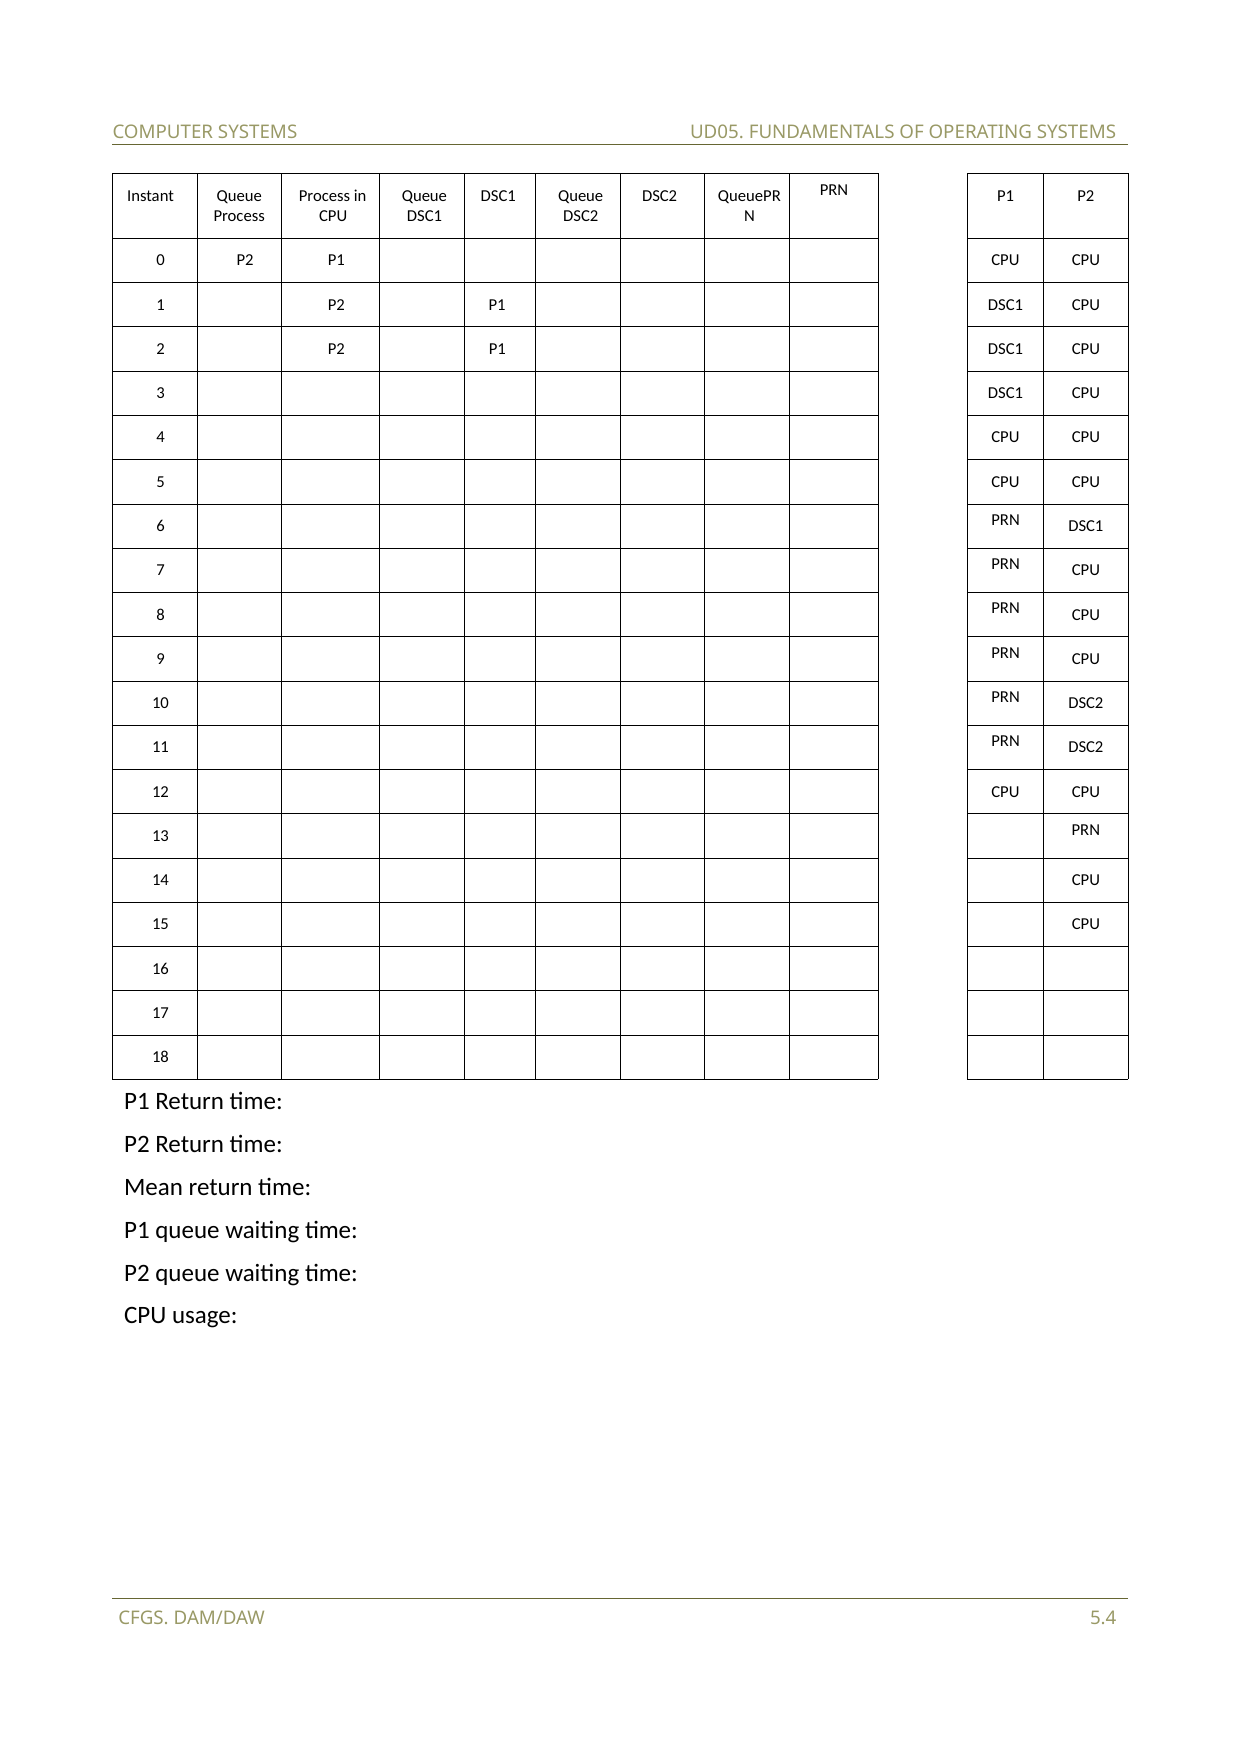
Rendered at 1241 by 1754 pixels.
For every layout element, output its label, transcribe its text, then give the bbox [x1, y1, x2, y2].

table_cell [198, 682, 281, 725]
table_cell [621, 814, 704, 858]
table_cell CPU [1044, 416, 1128, 459]
table_cell [282, 814, 379, 858]
table_cell [705, 327, 789, 371]
table_cell [465, 859, 535, 902]
table_cell [790, 947, 878, 990]
table_cell [465, 726, 535, 769]
table_cell [621, 505, 704, 548]
table_cell [536, 682, 620, 725]
table_cell 1 [113, 283, 197, 326]
table_cell PRN [968, 637, 1043, 681]
table_cell [380, 726, 464, 769]
table_cell PRN [968, 593, 1043, 636]
table_header P2 [1044, 174, 1128, 238]
table_cell [465, 549, 535, 592]
table_cell [380, 505, 464, 548]
table_cell CPU [1044, 637, 1128, 681]
table_cell [705, 859, 789, 902]
table_cell [879, 1035, 967, 1079]
table_cell [1044, 1036, 1128, 1079]
table_cell 13 [113, 814, 197, 858]
table_cell [536, 637, 620, 681]
table_cell [705, 726, 789, 769]
table_cell [879, 238, 967, 282]
table_cell [282, 903, 379, 946]
table_cell CPU [1044, 239, 1128, 282]
table_cell [282, 416, 379, 459]
table_cell 8 [113, 593, 197, 636]
table_cell CPU [1044, 327, 1128, 371]
table_cell [282, 682, 379, 725]
table_cell [198, 283, 281, 326]
table_cell [198, 372, 281, 415]
table_cell [705, 991, 789, 1035]
table_cell [198, 859, 281, 902]
table_cell CPU [1044, 859, 1128, 902]
table_cell 5 [113, 460, 197, 503]
table_cell 14 [113, 859, 197, 902]
table_cell [879, 858, 967, 902]
table_cell [790, 682, 878, 725]
table_cell [621, 327, 704, 371]
table_cell PRN [968, 682, 1043, 725]
table_cell [465, 637, 535, 681]
table_cell [705, 770, 789, 813]
table_cell 12 [113, 770, 197, 813]
table_cell [790, 372, 878, 415]
table_cell [621, 859, 704, 902]
text P2 queue waiting time: [112, 1257, 1128, 1287]
table_cell [536, 770, 620, 813]
table_cell [1044, 991, 1128, 1035]
table_cell [879, 282, 967, 326]
table_cell [879, 548, 967, 592]
table_cell [879, 813, 967, 858]
table_cell [536, 372, 620, 415]
table_cell [380, 903, 464, 946]
table_cell [536, 726, 620, 769]
table_cell PRN [968, 505, 1043, 548]
table_cell [879, 946, 967, 990]
table_cell P2 [282, 283, 379, 326]
table_cell [790, 505, 878, 548]
table_cell DSC1 [968, 372, 1043, 415]
table_cell [465, 991, 535, 1035]
table_cell [198, 460, 281, 503]
table_cell [790, 1036, 878, 1079]
table_cell [536, 814, 620, 858]
table_cell [705, 903, 789, 946]
table_cell CPU [968, 460, 1043, 503]
table_cell [790, 859, 878, 902]
table_cell [621, 726, 704, 769]
table_cell [536, 859, 620, 902]
table_cell [879, 459, 967, 503]
table_cell [621, 239, 704, 282]
table_cell [790, 903, 878, 946]
table_cell P1 [465, 327, 535, 371]
table_cell [198, 505, 281, 548]
table_cell [198, 814, 281, 858]
table_cell [198, 770, 281, 813]
table_cell [705, 1036, 789, 1079]
table_cell [879, 326, 967, 371]
table_cell [198, 903, 281, 946]
table_cell [621, 416, 704, 459]
table_cell [380, 460, 464, 503]
table_cell [380, 549, 464, 592]
table_cell [621, 637, 704, 681]
table_cell [198, 593, 281, 636]
table_cell [536, 991, 620, 1035]
table_header Process in CPU [282, 174, 379, 238]
table_cell [879, 415, 967, 459]
table_cell [879, 371, 967, 415]
table_cell CPU [968, 239, 1043, 282]
table_cell [879, 769, 967, 813]
table_cell [380, 372, 464, 415]
table_cell [282, 505, 379, 548]
table_cell [705, 593, 789, 636]
table_cell [879, 902, 967, 946]
table_cell [790, 593, 878, 636]
table_cell [879, 636, 967, 681]
table_cell [621, 991, 704, 1035]
table_cell [705, 372, 789, 415]
table_cell [705, 460, 789, 503]
table_header Queue DSC2 [536, 174, 620, 238]
table_cell [282, 637, 379, 681]
table_cell [536, 327, 620, 371]
table_cell [790, 726, 878, 769]
table_cell [536, 239, 620, 282]
table_header DSC2 [621, 174, 704, 238]
table_cell 2 [113, 327, 197, 371]
table_cell [705, 549, 789, 592]
table_cell [621, 947, 704, 990]
table_cell [465, 770, 535, 813]
table_cell [705, 814, 789, 858]
table_cell [198, 1036, 281, 1079]
table_cell [705, 682, 789, 725]
table_cell [879, 681, 967, 725]
table_cell CPU [1044, 593, 1128, 636]
table_cell [536, 903, 620, 946]
table_cell [621, 372, 704, 415]
table_cell [380, 637, 464, 681]
table_cell 15 [113, 903, 197, 946]
table_cell [380, 991, 464, 1035]
table_header P1 [968, 174, 1043, 238]
text P1 Return time: [112, 1085, 1128, 1116]
table_cell [536, 947, 620, 990]
table_cell CPU [1044, 283, 1128, 326]
table_cell [790, 283, 878, 326]
table_cell DSC1 [1044, 505, 1128, 548]
table_cell [790, 814, 878, 858]
table_cell [380, 814, 464, 858]
table_cell [621, 460, 704, 503]
table_cell [968, 814, 1043, 858]
table_cell [705, 283, 789, 326]
table_cell [380, 593, 464, 636]
table_cell DSC2 [1044, 682, 1128, 725]
table_cell [968, 903, 1043, 946]
table_cell CPU [968, 416, 1043, 459]
table_cell PRN [968, 549, 1043, 592]
table_header [879, 173, 967, 238]
text CPU usage: [112, 1299, 1128, 1330]
table_cell [380, 770, 464, 813]
table_cell [621, 549, 704, 592]
table_cell 7 [113, 549, 197, 592]
table_cell 17 [113, 991, 197, 1035]
table_cell [705, 416, 789, 459]
table_cell [380, 327, 464, 371]
table_cell [198, 327, 281, 371]
table_cell [621, 283, 704, 326]
table_cell [282, 770, 379, 813]
table_cell [705, 505, 789, 548]
table_header PRN [790, 174, 878, 238]
table_cell [621, 593, 704, 636]
table_header Instant [113, 174, 197, 238]
table_cell [465, 814, 535, 858]
table_cell [705, 947, 789, 990]
table_cell CPU [1044, 770, 1128, 813]
table_cell [198, 991, 281, 1035]
text P1 queue waiting time: [112, 1214, 1128, 1244]
table_cell [621, 682, 704, 725]
table_cell 6 [113, 505, 197, 548]
table_cell [536, 460, 620, 503]
table_cell [790, 460, 878, 503]
table_cell [282, 991, 379, 1035]
table_cell [705, 637, 789, 681]
table_cell 9 [113, 637, 197, 681]
table_cell [465, 593, 535, 636]
table_cell P1 [282, 239, 379, 282]
table_cell [198, 726, 281, 769]
table_cell P2 [198, 239, 281, 282]
table_cell 18 [113, 1036, 197, 1079]
table_cell [790, 549, 878, 592]
table_cell [536, 283, 620, 326]
table_cell [198, 947, 281, 990]
table_cell 0 [113, 239, 197, 282]
table_cell [536, 549, 620, 592]
table_cell [198, 549, 281, 592]
table_cell [380, 1036, 464, 1079]
table_cell DSC1 [968, 327, 1043, 371]
table_cell [465, 505, 535, 548]
table_cell CPU [1044, 460, 1128, 503]
table_cell [198, 416, 281, 459]
table_cell [968, 1036, 1043, 1079]
table_cell [465, 239, 535, 282]
table_cell [380, 283, 464, 326]
table_cell DSC2 [1044, 726, 1128, 769]
table_cell [465, 460, 535, 503]
table_cell [282, 947, 379, 990]
table_cell [380, 416, 464, 459]
table_cell [282, 549, 379, 592]
table_cell [621, 1036, 704, 1079]
table_cell [879, 504, 967, 548]
table_cell [536, 593, 620, 636]
table_cell P2 [282, 327, 379, 371]
table_cell [968, 991, 1043, 1035]
table_cell 16 [113, 947, 197, 990]
table_cell [536, 505, 620, 548]
table_header QueuePRN [705, 174, 789, 238]
table_cell [380, 682, 464, 725]
table_cell PRN [1044, 814, 1128, 858]
table_cell [282, 726, 379, 769]
table_cell [465, 416, 535, 459]
table_cell [879, 990, 967, 1035]
table_cell 11 [113, 726, 197, 769]
table_cell [1044, 947, 1128, 990]
table_cell [879, 592, 967, 636]
table_cell [790, 991, 878, 1035]
table_cell [879, 725, 967, 769]
table_cell [282, 593, 379, 636]
table_cell [380, 859, 464, 902]
table_cell [705, 239, 789, 282]
table_cell [282, 1036, 379, 1079]
table_cell [282, 372, 379, 415]
table_cell [380, 239, 464, 282]
table_cell 10 [113, 682, 197, 725]
table_cell [621, 770, 704, 813]
table_cell [968, 859, 1043, 902]
table_cell DSC1 [968, 283, 1043, 326]
table_cell P1 [465, 283, 535, 326]
table_cell [380, 947, 464, 990]
table_cell [790, 327, 878, 371]
table_cell [465, 682, 535, 725]
table_cell PRN [968, 726, 1043, 769]
table_cell [790, 239, 878, 282]
table_cell [790, 416, 878, 459]
table_cell [465, 947, 535, 990]
table_cell [465, 1036, 535, 1079]
table_cell [790, 637, 878, 681]
table_cell [536, 1036, 620, 1079]
table_header Queue Process [198, 174, 281, 238]
table_cell 4 [113, 416, 197, 459]
table_cell [790, 770, 878, 813]
table_cell [621, 903, 704, 946]
text P2 Return time: [112, 1128, 1128, 1158]
table_cell CPU [968, 770, 1043, 813]
table_cell [465, 372, 535, 415]
table_cell CPU [1044, 903, 1128, 946]
table_cell [968, 947, 1043, 990]
table_cell [465, 903, 535, 946]
table_cell 3 [113, 372, 197, 415]
table_cell [282, 460, 379, 503]
table_cell [282, 859, 379, 902]
table_cell CPU [1044, 549, 1128, 592]
table_header Queue DSC1 [380, 174, 464, 238]
table_cell [198, 637, 281, 681]
text Mean return time: [112, 1171, 1128, 1201]
table_header DSC1 [465, 174, 535, 238]
table_cell CPU [1044, 372, 1128, 415]
table_cell [536, 416, 620, 459]
